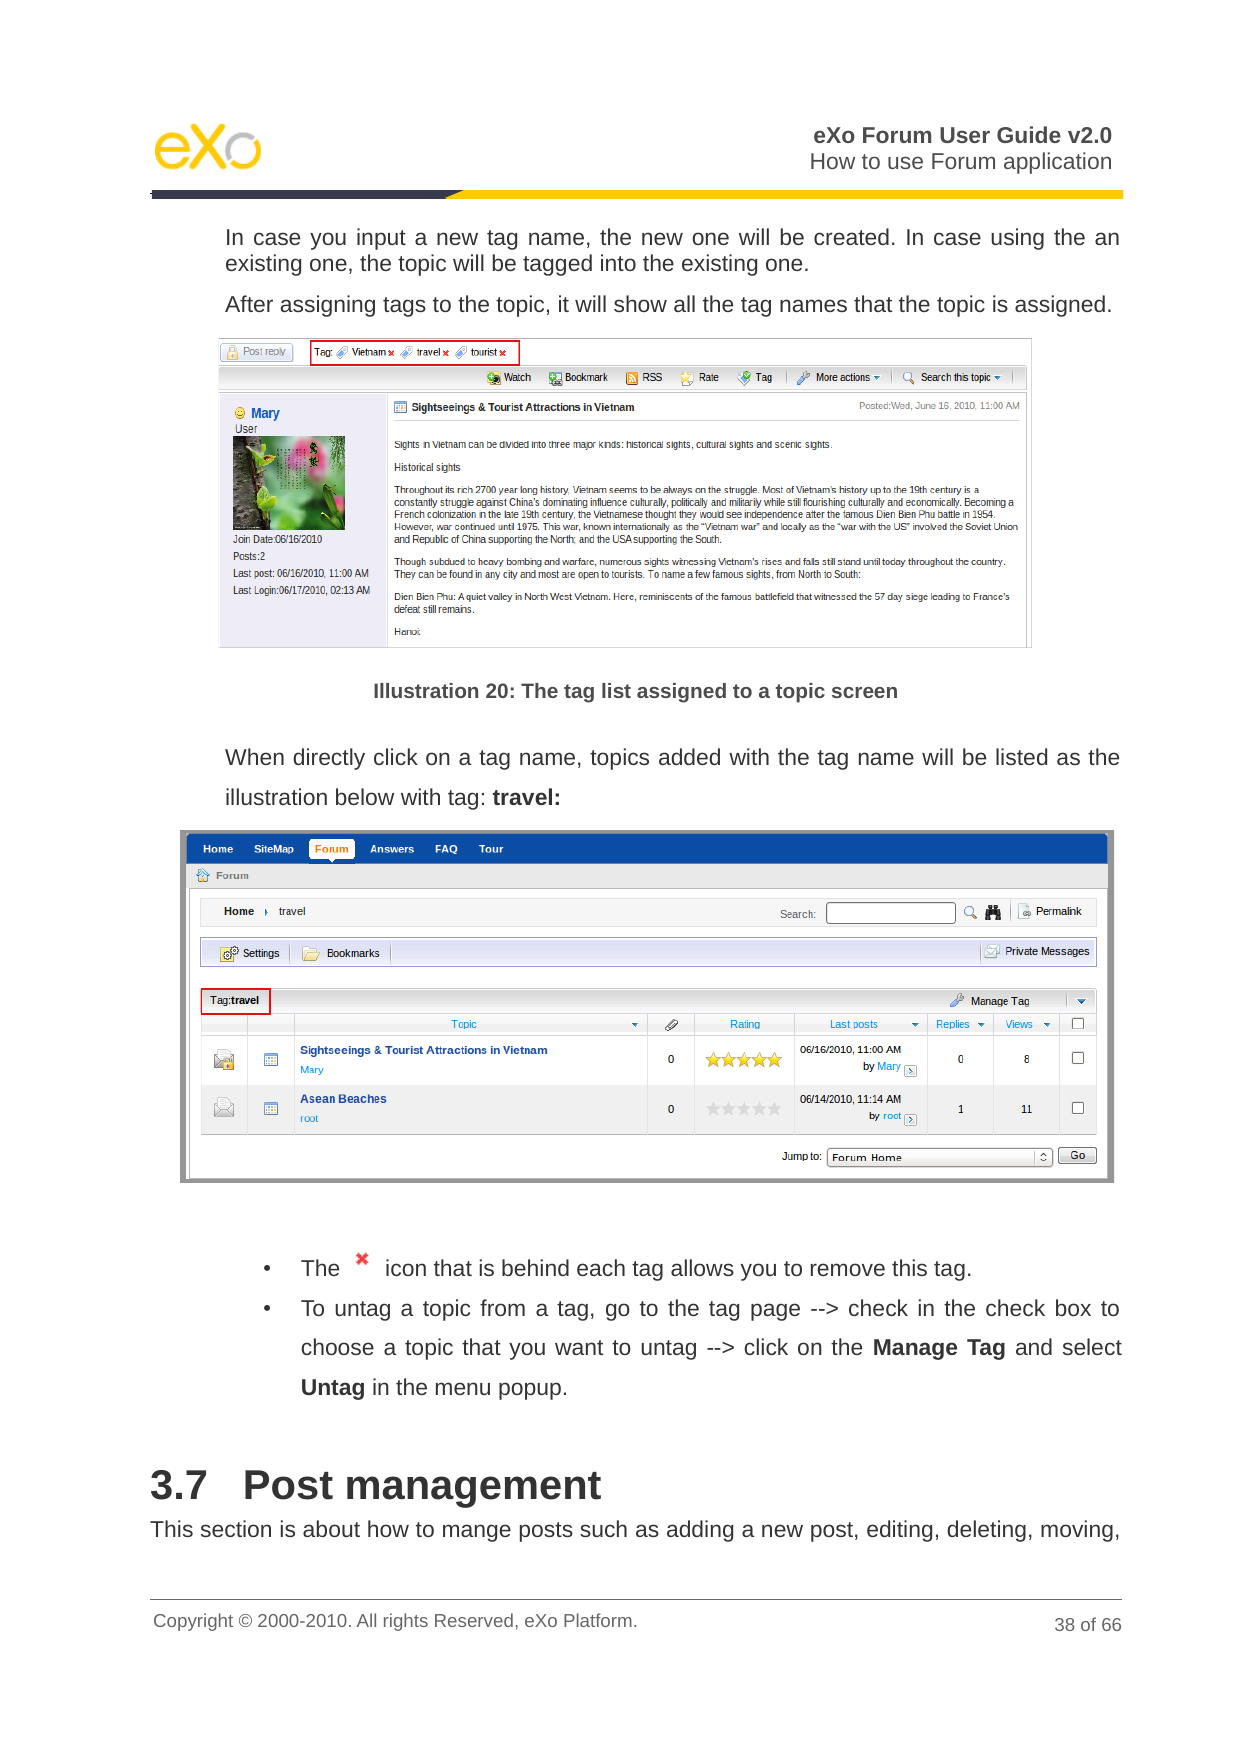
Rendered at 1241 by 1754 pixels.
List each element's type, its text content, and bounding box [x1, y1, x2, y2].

subtitle Post management [150, 1460, 1122, 1508]
picture [353, 1250, 372, 1270]
list To untag a topic from a tag, go to the tag page --> check in the check box to choose a topic that you want to untag --> click on the Manage Tag and select Untag in the menu popup. [263, 1295, 1122, 1400]
list After assigning tags to the topic, it will show all the tag names that the topic is assigned. [187, 291, 1122, 318]
text This section is about how to mange posts such as adding a new post, editing, deleting, moving, [150, 1516, 1122, 1542]
list The icon that is behind each tag allows you to remove this tag. [263, 1243, 1122, 1282]
picture [151, 190, 1124, 199]
list Illustration 20: The tag list assigned to a topic screen [192, 400, 1080, 703]
list When directly click on a tag name, topics added with the tag name will be listed as the illustration below with tag: travel: [187, 744, 1122, 810]
picture [155, 123, 262, 170]
picture [218, 338, 1032, 648]
list In case you input a new tag name, the new one will be created. In case using the an existing one, the topic will be tagged into the existing one. [187, 223, 1122, 276]
picture [180, 830, 1115, 1183]
